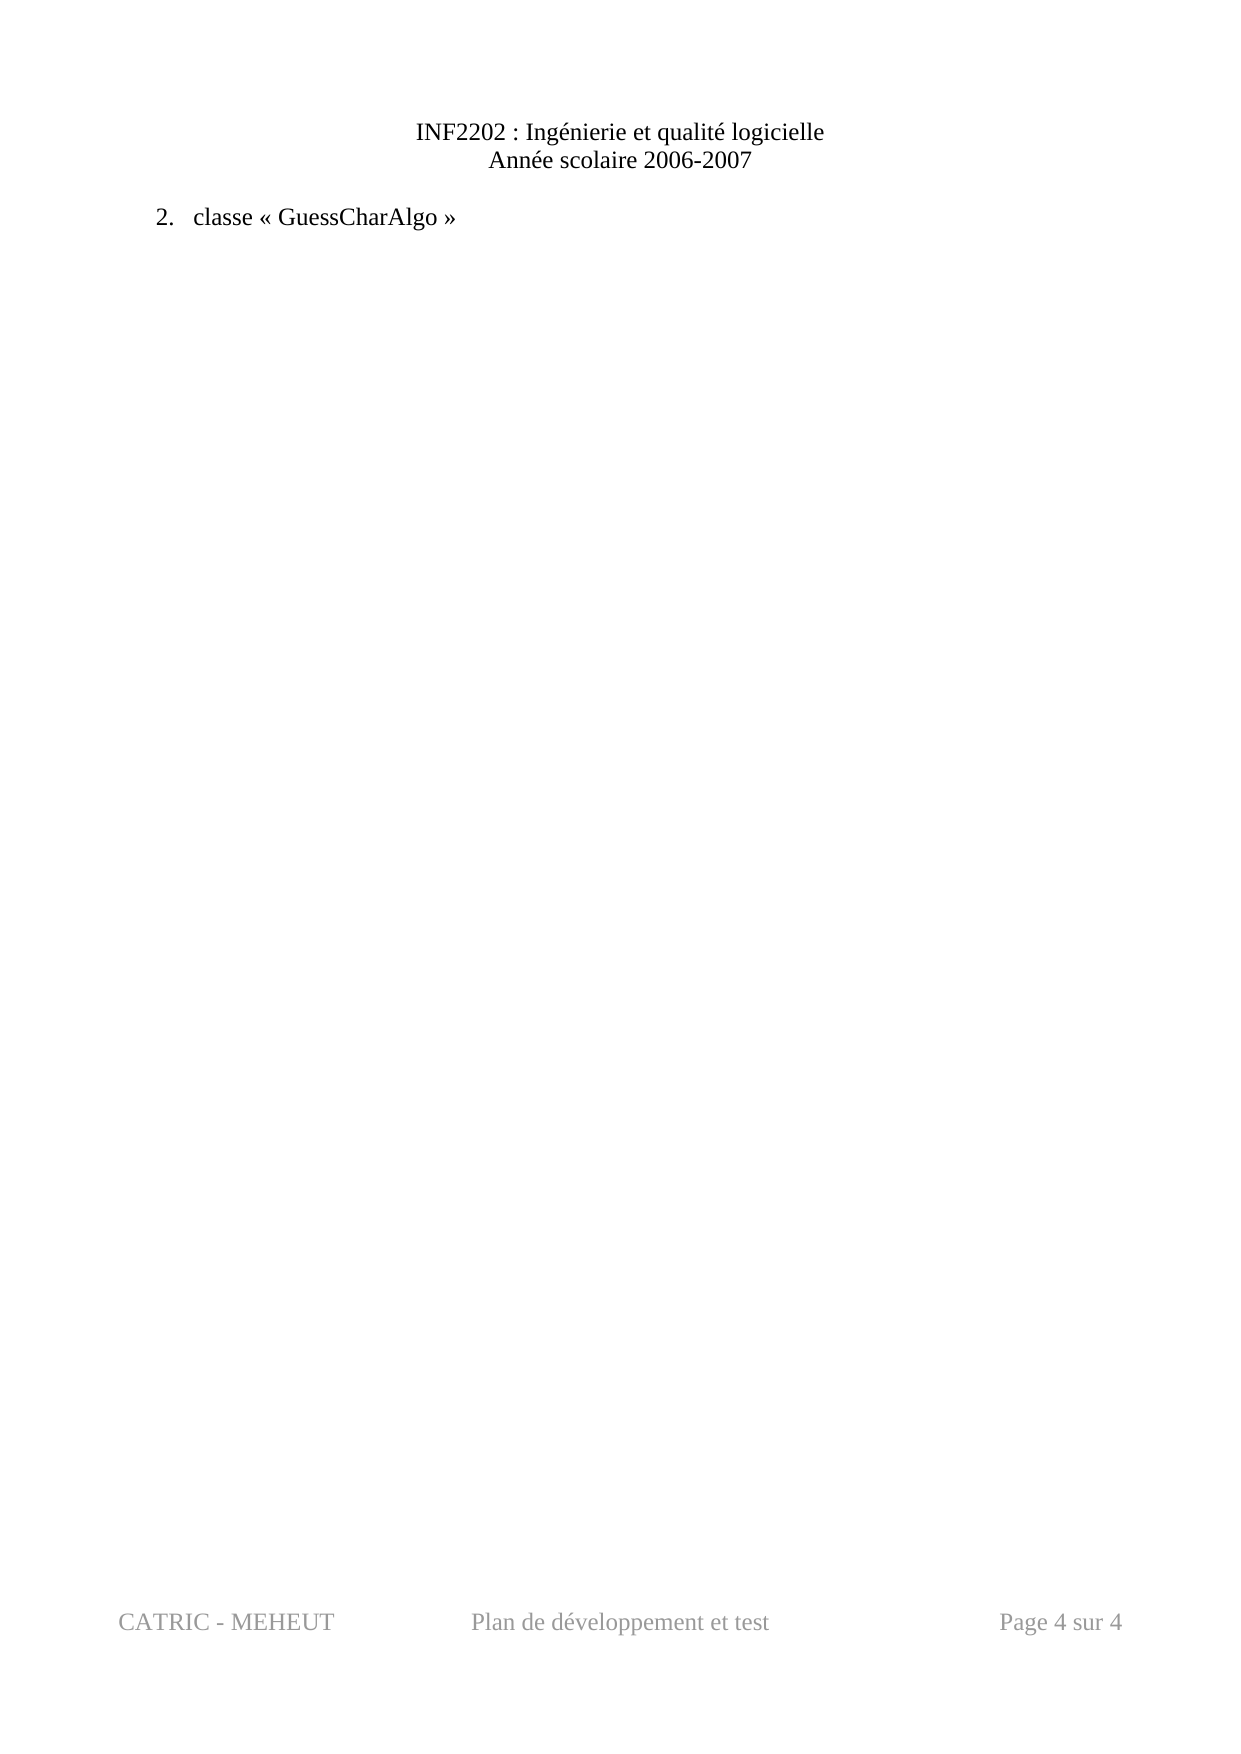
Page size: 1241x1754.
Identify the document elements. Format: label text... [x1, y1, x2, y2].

list classe « GuessCharAlgo » [156, 203, 1122, 231]
